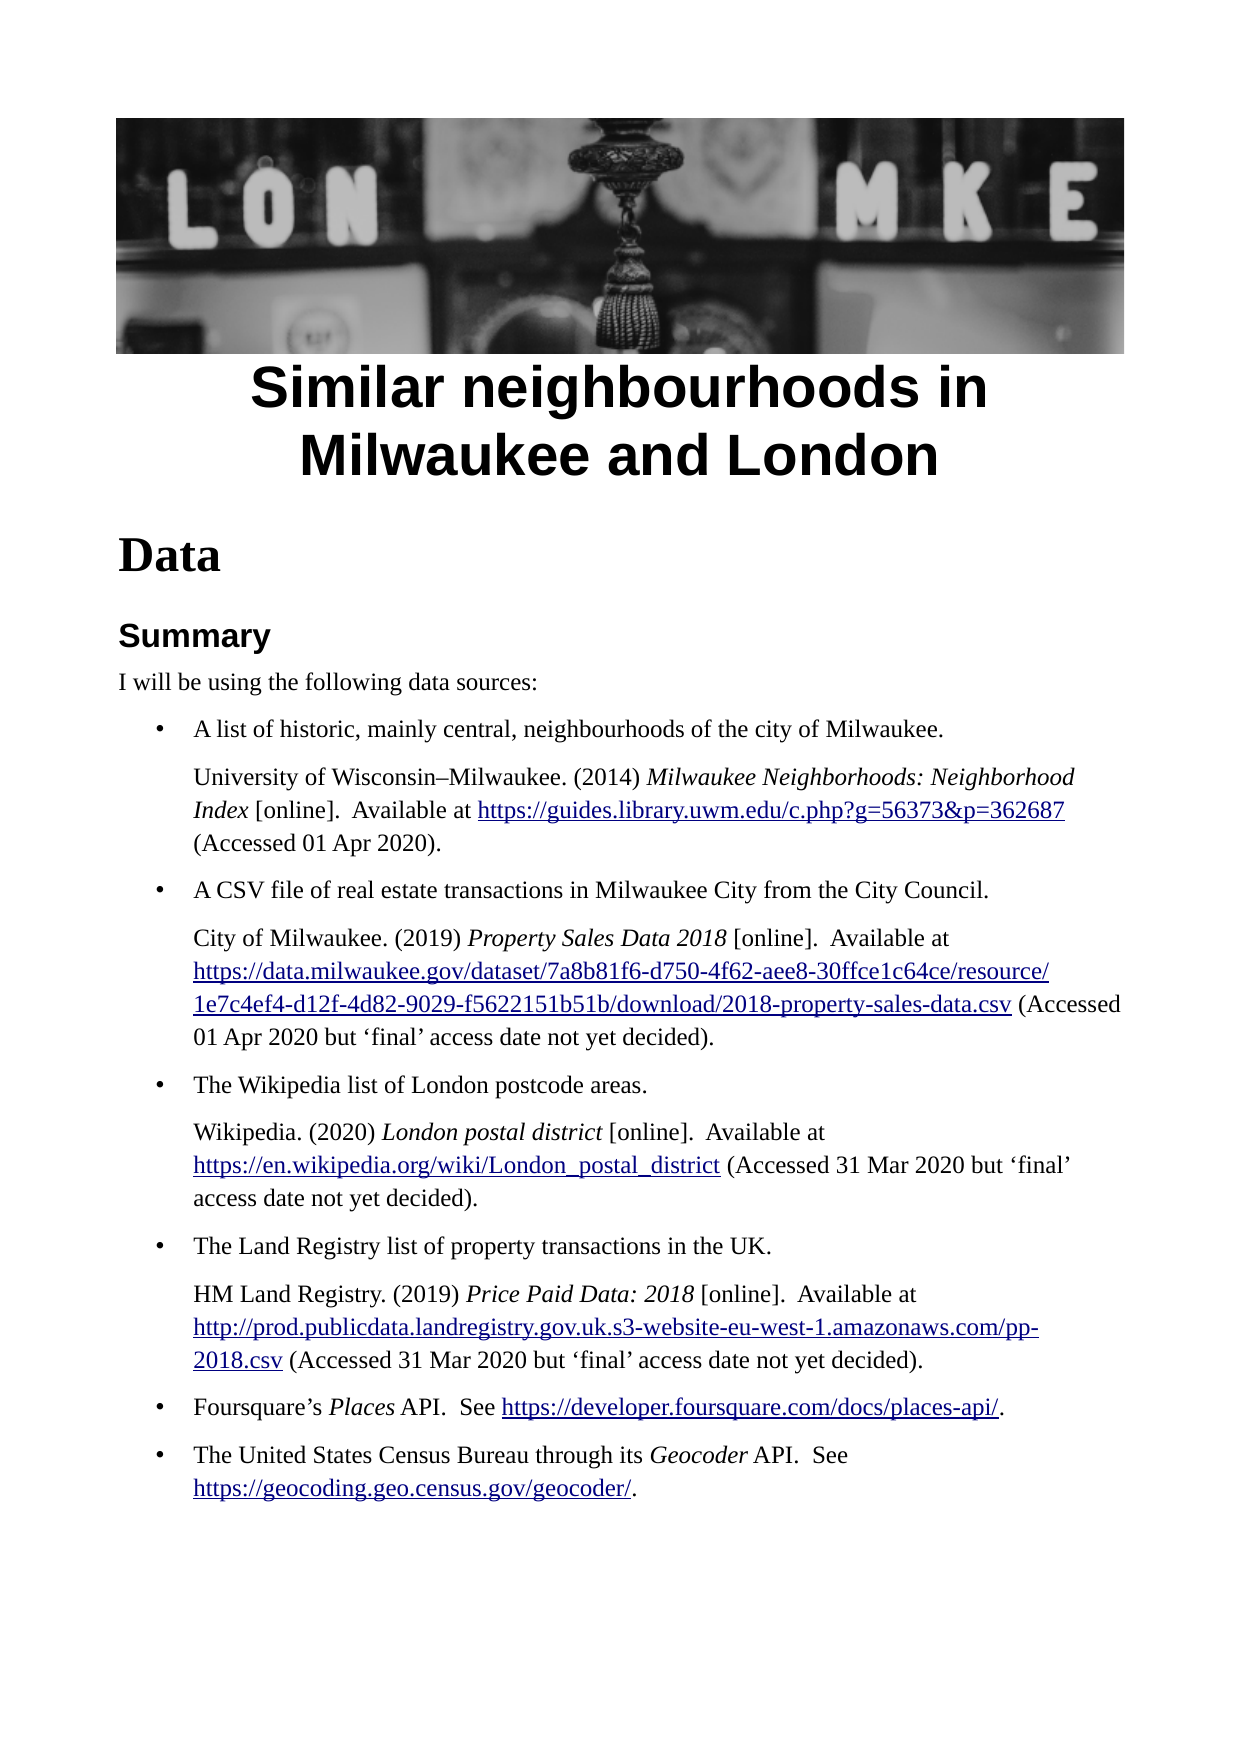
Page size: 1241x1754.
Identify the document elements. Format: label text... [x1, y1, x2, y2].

subtitle Summary [118, 616, 1122, 654]
list The Wikipedia list of London postcode areas. [156, 1070, 1122, 1099]
list A CSV file of real estate transactions in Milwaukee City from the City Council. [156, 876, 1122, 904]
list HM Land Registry. (2019) Price Paid Data: 2018 [online]. Available at http://prod.publicdata.landregistry.gov.uk.s3-website-eu-west-1.amazonaws.com/pp-2018.csv (Accessed 31 Mar 2020 but ‘final’ access date not yet decided). [156, 1279, 1122, 1373]
subtitle Data [118, 525, 1122, 582]
list The United States Census Bureau through its Geocoder API. See https://geocoding.geo.census.gov/geocoder/. [156, 1440, 1122, 1502]
list The Land Registry list of property transactions in the UK. [156, 1231, 1122, 1260]
text I will be using the following data sources: [118, 667, 1122, 696]
list Wikipedia. (2020) London postal district [online]. Available at https://en.wikipedia.org/wiki/London_postal_district (Accessed 31 Mar 2020 but ‘final’ access date not yet decided). [156, 1117, 1122, 1212]
picture [116, 118, 1125, 354]
list University of Wisconsin–Milwaukee. (2014) Milwaukee Neighborhoods: Neighborhood Index [online]. Available at https://guides.library.uwm.edu/c.php?g=56373&p=362687 (Accessed 01 Apr 2020). [156, 762, 1122, 857]
list Foursquare’s Places API. See https://developer.foursquare.com/docs/places-api/. [156, 1392, 1122, 1421]
list A list of historic, mainly central, neighbourhoods of the city of Milwaukee. [156, 714, 1122, 743]
list City of Milwaukee. (2019) Property Sales Data 2018 [online]. Available at https://data.milwaukee.gov/dataset/7a8b81f6-d750-4f62-aee8-30ffce1c64ce/resource/1e7c4ef4-d12f-4d82-9029-f5622151b51b/download/2018-property-sales-data.csv (Accessed 01 Apr 2020 but ‘final’ access date not yet decided). [156, 923, 1122, 1051]
title Similar neighbourhoods in Milwaukee and London [118, 354, 1122, 487]
